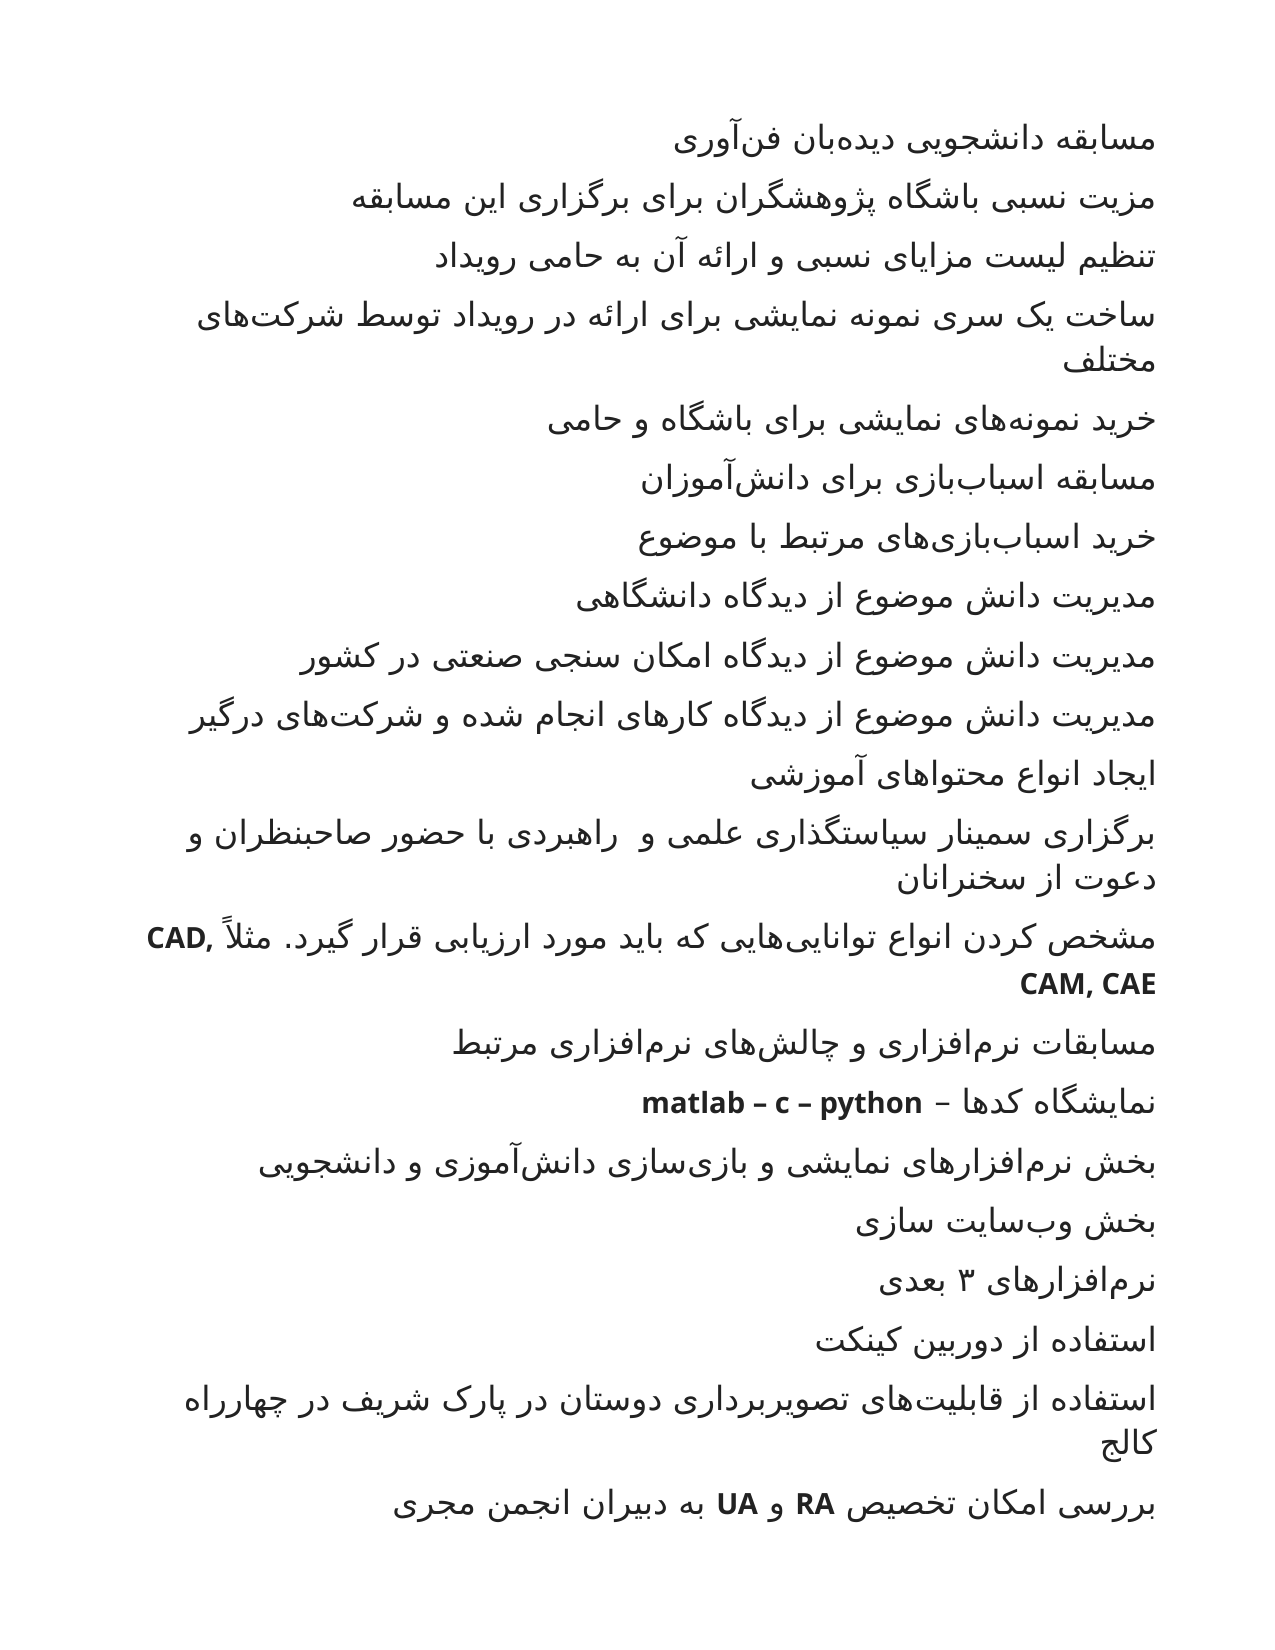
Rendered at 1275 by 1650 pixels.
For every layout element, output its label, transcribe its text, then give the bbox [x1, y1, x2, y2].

text مدیریت دانش موضوع از دیدگاه دانشگاهی [118, 577, 1157, 616]
text خرید اسباب‌بازی‌های مرتبط با موضوع [118, 518, 1157, 557]
text مدیریت دانش موضوع از دیدگاه امکان سنجی صنعتی در کشور [118, 636, 1157, 675]
text ایجاد انواع محتواهای آموزشی [118, 754, 1157, 793]
text خرید نمونه‌های نمایشی برای باشگاه و حامی [118, 399, 1157, 438]
text مدیریت دانش موضوع از دیدگاه کارهای انجام شده و شرکت‌های درگیر [118, 695, 1157, 734]
text نرم‌افزارهای ۳ بعدی [118, 1261, 1157, 1300]
text مسابقه اسباب‌بازی برای دانش‌آموزان [118, 458, 1157, 497]
text ساخت یک سری نمونه نمایشی برای ارائه در رویداد توسط شرکت‌های مختلف [118, 296, 1157, 379]
text نمایشگاه کدها – matlab – c – python [118, 1082, 1157, 1122]
text مشخص کردن انواع توانایی‌هایی که باید مورد ارزیابی قرار گیرد. مثلاً CAD, CAM, CAE [118, 917, 1157, 1003]
text مسابقه دانشجویی دیده‌بان فن‌آوری [118, 118, 1157, 157]
text بخش وب‌سایت سازی [118, 1202, 1157, 1241]
text استفاده از دوربین کینکت [118, 1320, 1157, 1359]
text تنظیم لیست مزایای نسبی و ارائه آن به حامی رویداد [118, 236, 1157, 275]
text مزیت نسبی باشگاه پژوهشگران برای برگزاری این مسابقه [118, 177, 1157, 216]
text بخش نرم‌افزارهای نمایشی و بازی‌سازی دانش‌آموزی و دانشجویی [118, 1142, 1157, 1181]
text برگزاری سمینار سیاستگذاری علمی و راهبردی با حضور صاحبنظران و دعوت از سخنرانان [118, 813, 1157, 897]
text بررسی امکان تخصیص RA و UA به دبیران انجمن مجری [118, 1483, 1157, 1523]
text مسابقات نرم‌افزاری و چالش‌های نرم‌افزاری مرتبط [118, 1023, 1157, 1062]
text استفاده از قابلیت‌های تصویربرداری دوستان در پارک شریف در چهارراه کالج [118, 1379, 1157, 1463]
